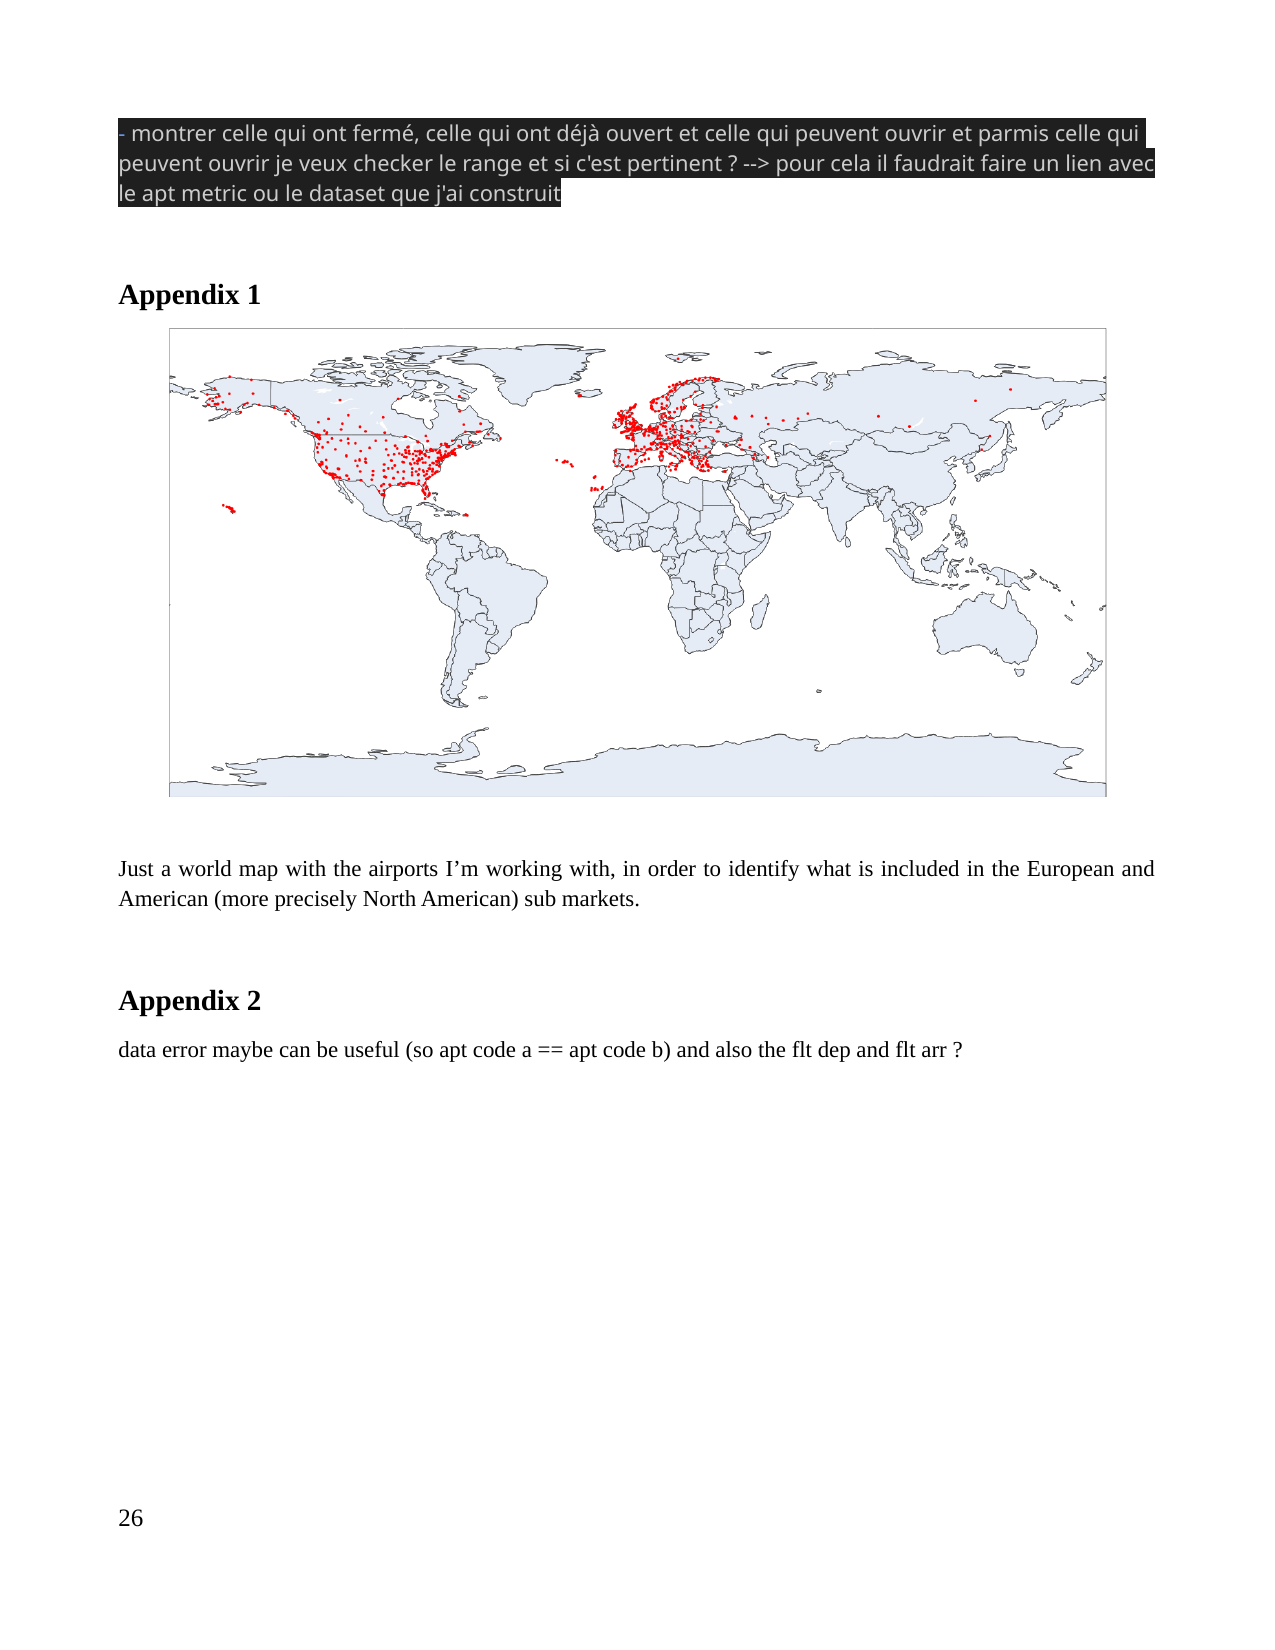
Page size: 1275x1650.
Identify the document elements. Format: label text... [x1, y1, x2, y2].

picture [166, 324, 1109, 797]
text Appendix 2 [118, 983, 1157, 1016]
text data error maybe can be useful (so apt code a == apt code b) and also the flt dep and flt arr ? [118, 1036, 1157, 1062]
text Just a world map with the airports I’m working with, in order to identify what is included in the European and American (more precisely North American) sub markets. [118, 855, 1157, 911]
subtitle Appendix 1 [118, 277, 1157, 311]
text - montrer celle qui ont fermé, celle qui ont déjà ouvert et celle qui peuvent ouvrir et parmis celle qui peuvent ouvrir je veux checker le range et si c'est pertinent ? --> pour cela il faudrait faire un lien avec le apt metric ou le dataset que j'ai construit [118, 118, 1157, 207]
